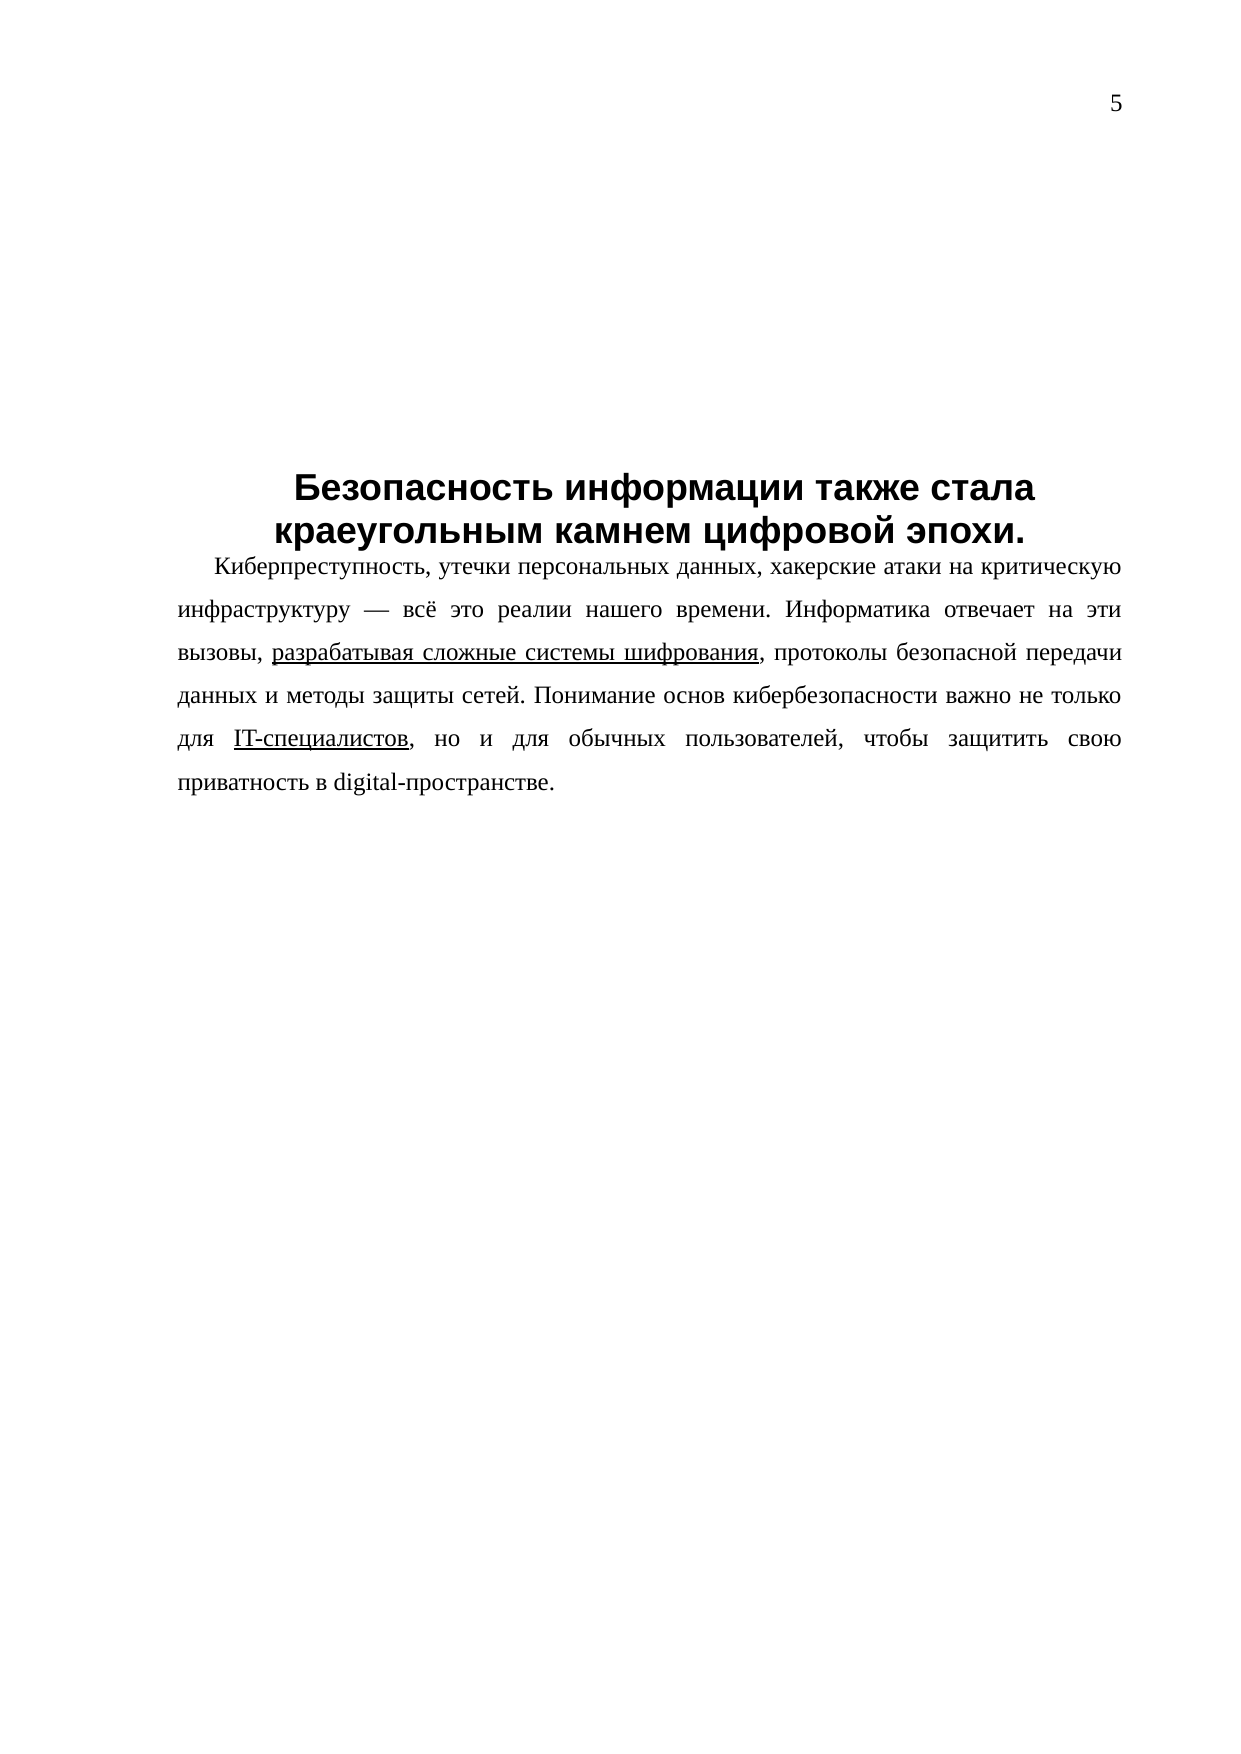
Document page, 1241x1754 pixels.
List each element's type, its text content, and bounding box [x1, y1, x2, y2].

text Безопасность информации также стала краеугольным камнем цифровой эпохи. [177, 465, 1122, 551]
text Киберпреступность, утечки персональных данных, хакерские атаки на критическую инфраструктуру — всё это реалии нашего времени. Информатика отвечает на эти вызовы, разрабатывая сложные системы шифрования, протоколы безопасной передачи данных и методы защиты сетей. Понимание основ кибербезопасности важно не только для IT-специалистов, но и для обычных пользователей, чтобы защитить свою приватность в digital-пространстве. [177, 551, 1122, 795]
